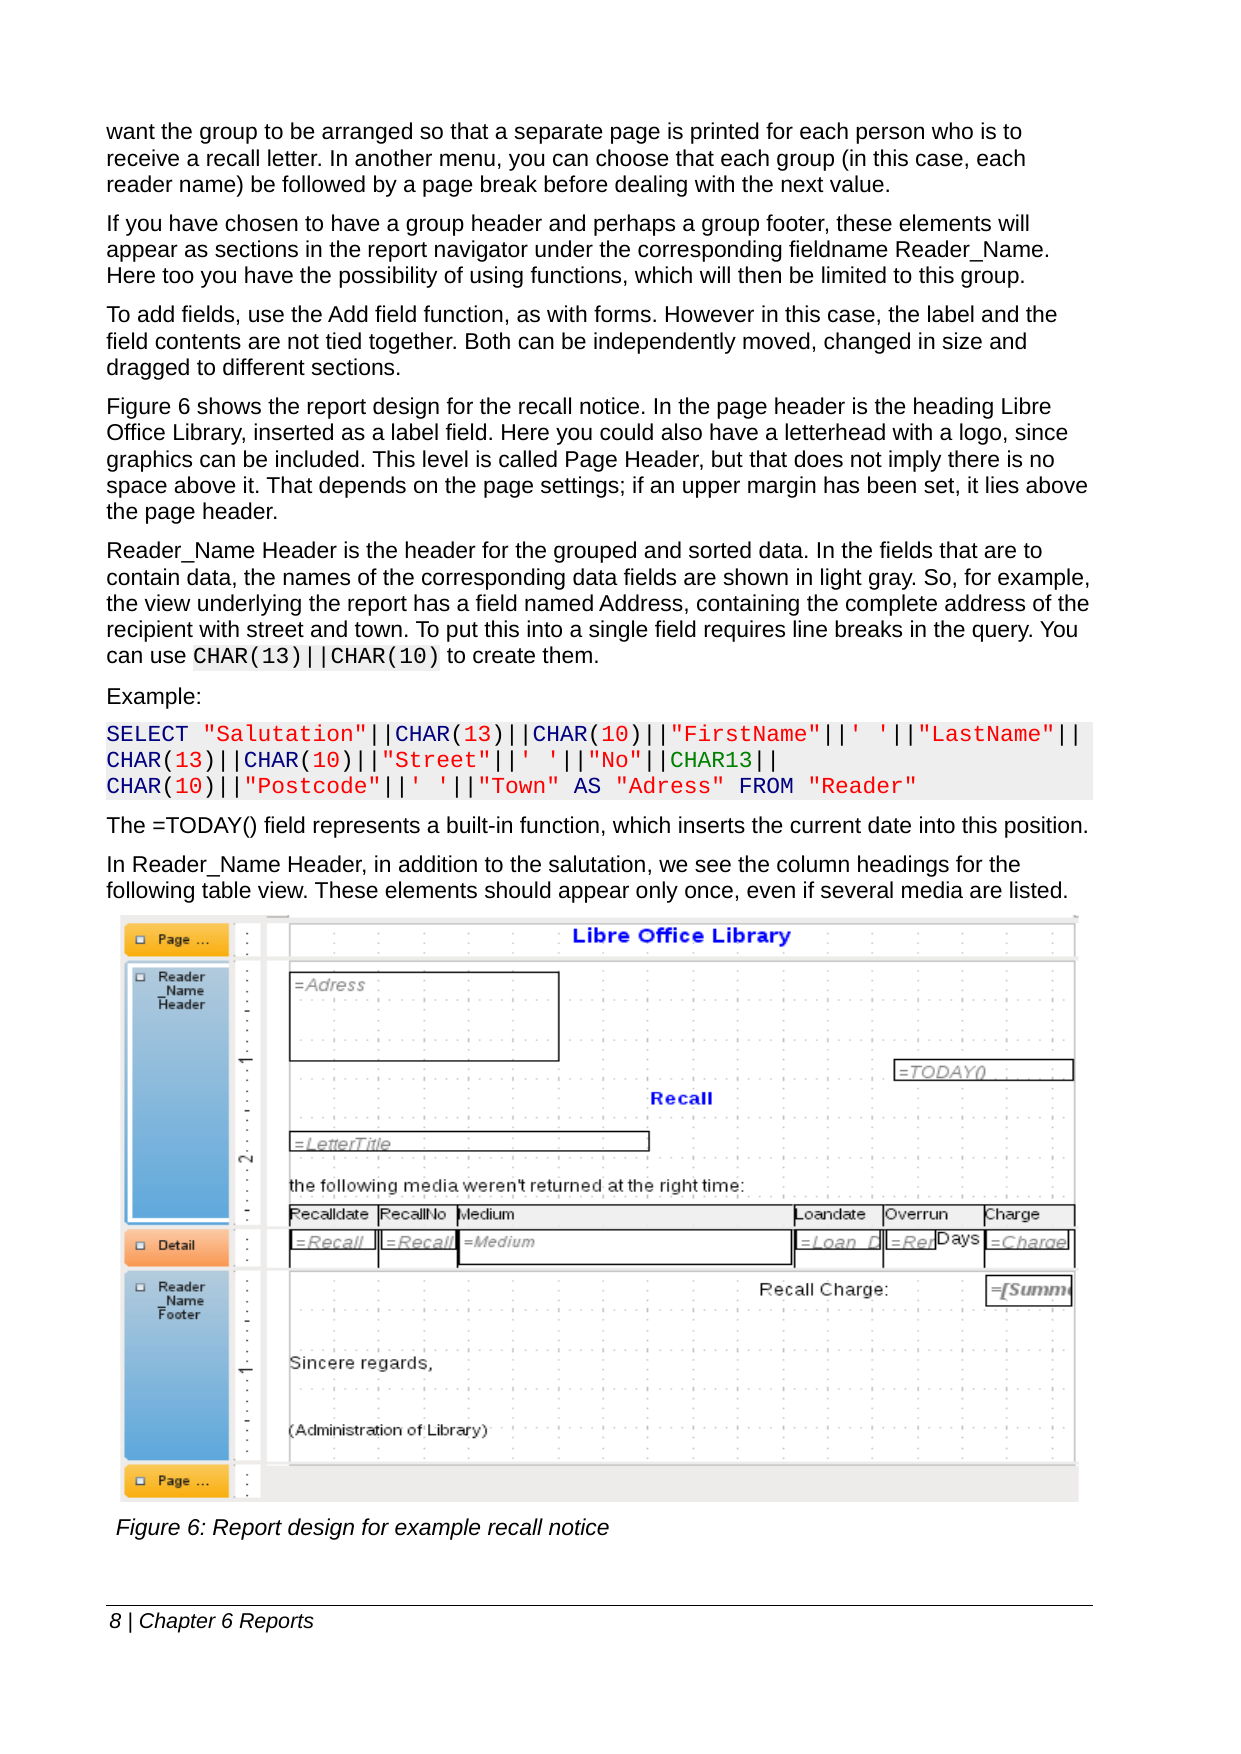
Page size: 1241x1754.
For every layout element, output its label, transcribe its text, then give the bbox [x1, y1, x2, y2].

text If you have chosen to have a group header and perhaps a group footer, these elements will appear as sections in the report navigator under the corresponding fieldname Reader_Name. Here too you have the possibility of using functions, which will then be limited to this group. [106, 210, 1093, 289]
text In Reader_Name Header, in addition to the salutation, we see the column headings for the following table view. These elements should appear only once, even if several media are listed. [106, 851, 1093, 903]
text Example: [106, 683, 1093, 710]
text Reader_Name Header is the header for the grouped and sorted data. In the fields that are to contain data, the names of the corresponding data fields are shown in light gray. So, for example, the view underlying the report has a field named Address, containing the complete address of the recipient with street and town. To put this into a single field requires line breaks in the query. You can use CHAR(13)||CHAR(10) to create them. [106, 537, 1093, 671]
text To add fields, use the Add field function, as with forms. However in this case, the label and the field contents are not tied together. Both can be independently moved, changed in size and dragged to different sections. [106, 301, 1093, 380]
text Figure 6: Report design for example recall notice [116, 1513, 1083, 1540]
text The =TODAY() field represents a built-in function, which inserts the current date into this position. [106, 812, 1093, 838]
text Figure 6 shows the report design for the recall notice. In the page header is the heading Libre Office Library, inserted as a label field. Here you could also have a letterhead with a logo, since graphics can be included. This level is called Page Header, but that does not imply there is no space above it. That depends on the page settings; if an upper margin has been set, it lies above the page header. [106, 393, 1093, 524]
picture [120, 915, 1079, 1502]
text want the group to be arranged so that a separate page is printed for each person who is to receive a recall letter. In another menu, you can choose that each group (in this case, each reader name) be followed by a page break before dealing with the next value. [106, 118, 1093, 197]
text SELECT "Salutation"||CHAR(13)||CHAR(10)||"FirstName"||' '||"LastName"||CHAR(13)||CHAR(10)||"Street"||' '||"No"||CHAR13||CHAR(10)||"Postcode"||' '||"Town" AS "Adress" FROM "Reader" [106, 722, 1093, 800]
